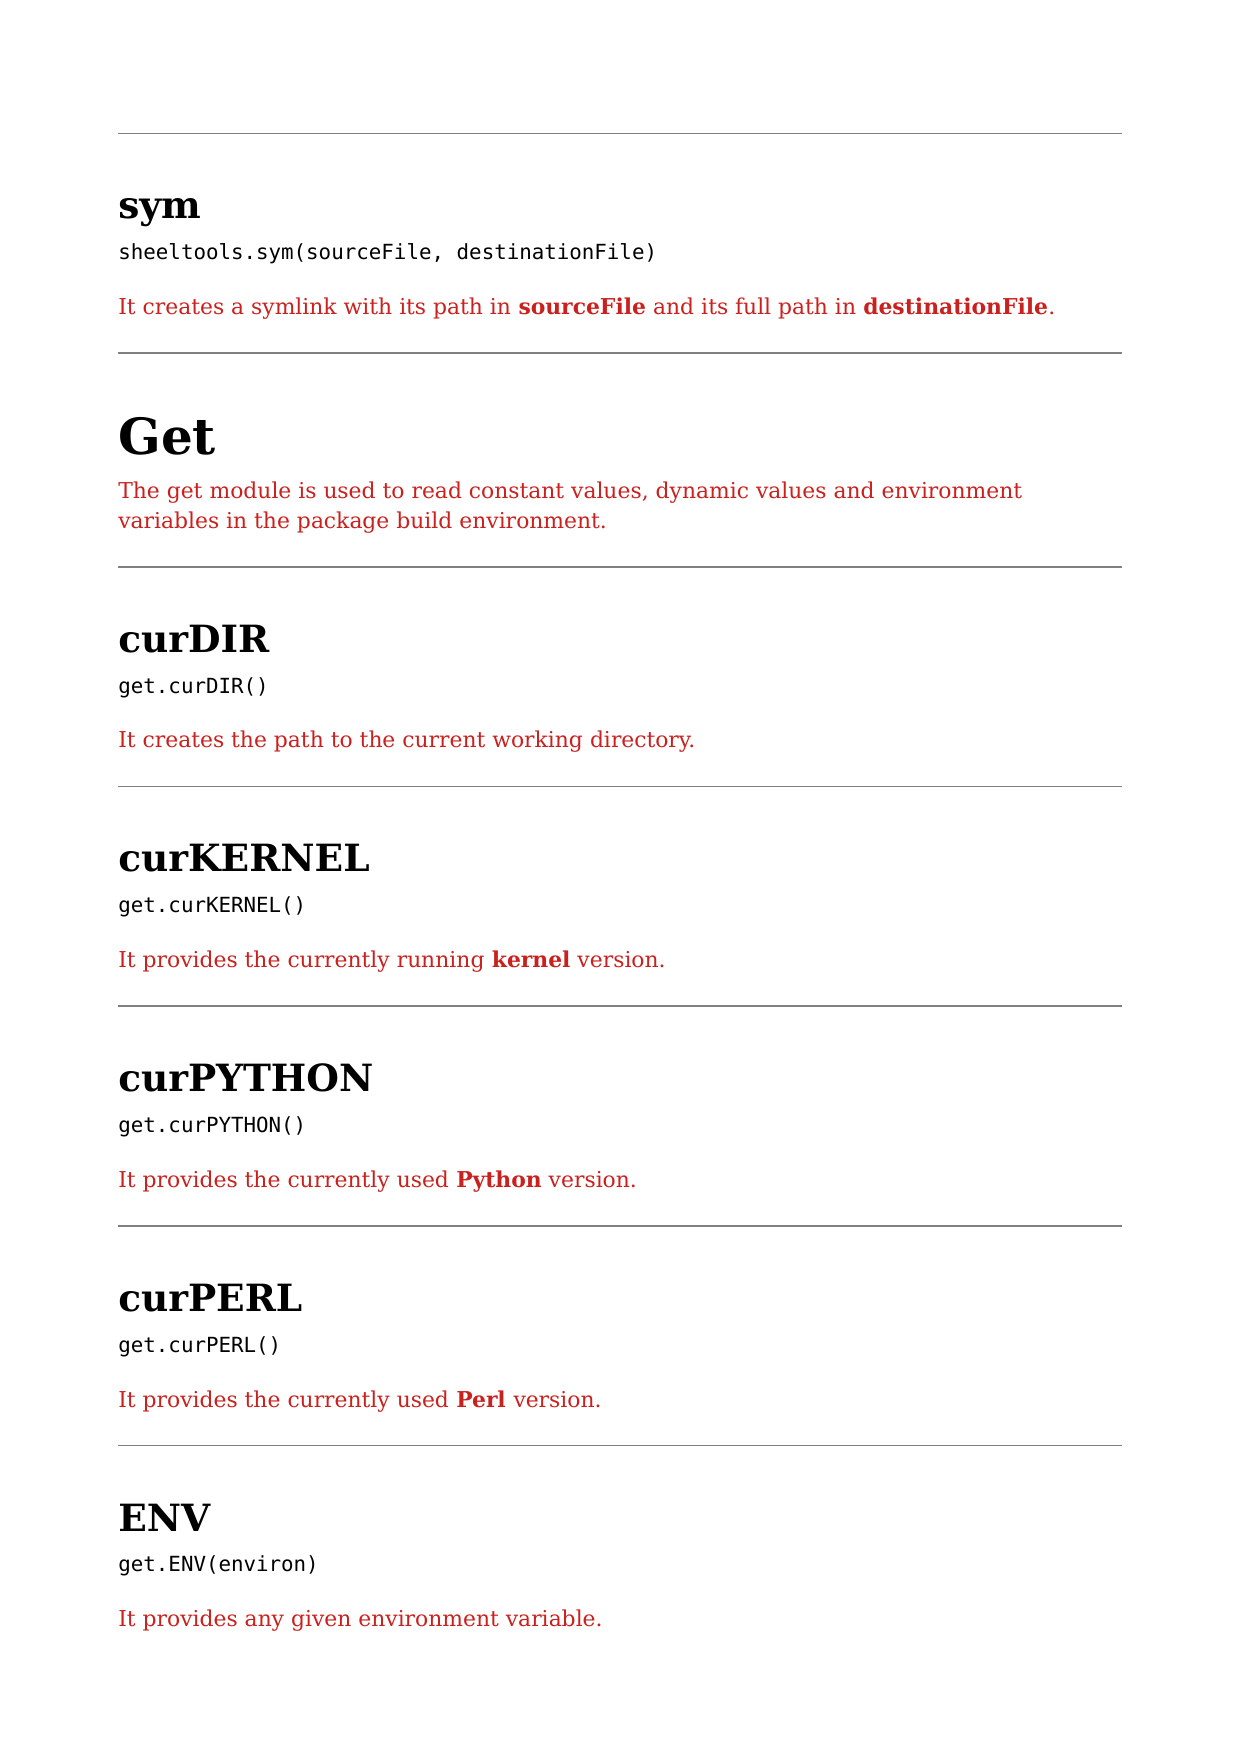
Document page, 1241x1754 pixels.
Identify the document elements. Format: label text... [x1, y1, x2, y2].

text It creates the path to the current working directory. [118, 727, 1122, 753]
subtitle Get [118, 407, 1122, 466]
text get.curPYTHON() [118, 1113, 1122, 1137]
subtitle curKERNEL [118, 837, 1122, 881]
subtitle curPYTHON [118, 1056, 1122, 1100]
subtitle curDIR [118, 617, 1122, 661]
text get.curPERL() [118, 1333, 1122, 1357]
subtitle curPERL [118, 1276, 1122, 1320]
subtitle sym [118, 183, 1122, 227]
text It provides any given environment variable. [118, 1606, 1122, 1632]
text It provides the currently used Python version. [118, 1167, 1122, 1192]
text get.curKERNEL() [118, 893, 1122, 917]
subtitle ENV [118, 1496, 1122, 1540]
text It provides the currently running kernel version. [118, 947, 1122, 973]
text The get module is used to read constant values, dynamic values and environment variables in the package build environment. [118, 479, 1122, 533]
text get.ENV(environ) [118, 1552, 1122, 1577]
text sheeltools.sym(sourceFile, destinationFile) [118, 240, 1122, 264]
text get.curDIR() [118, 674, 1122, 698]
text It creates a symlink with its path in sourceFile and its full path in destinationFile. [118, 294, 1122, 319]
text It provides the currently used Perl version. [118, 1386, 1122, 1412]
